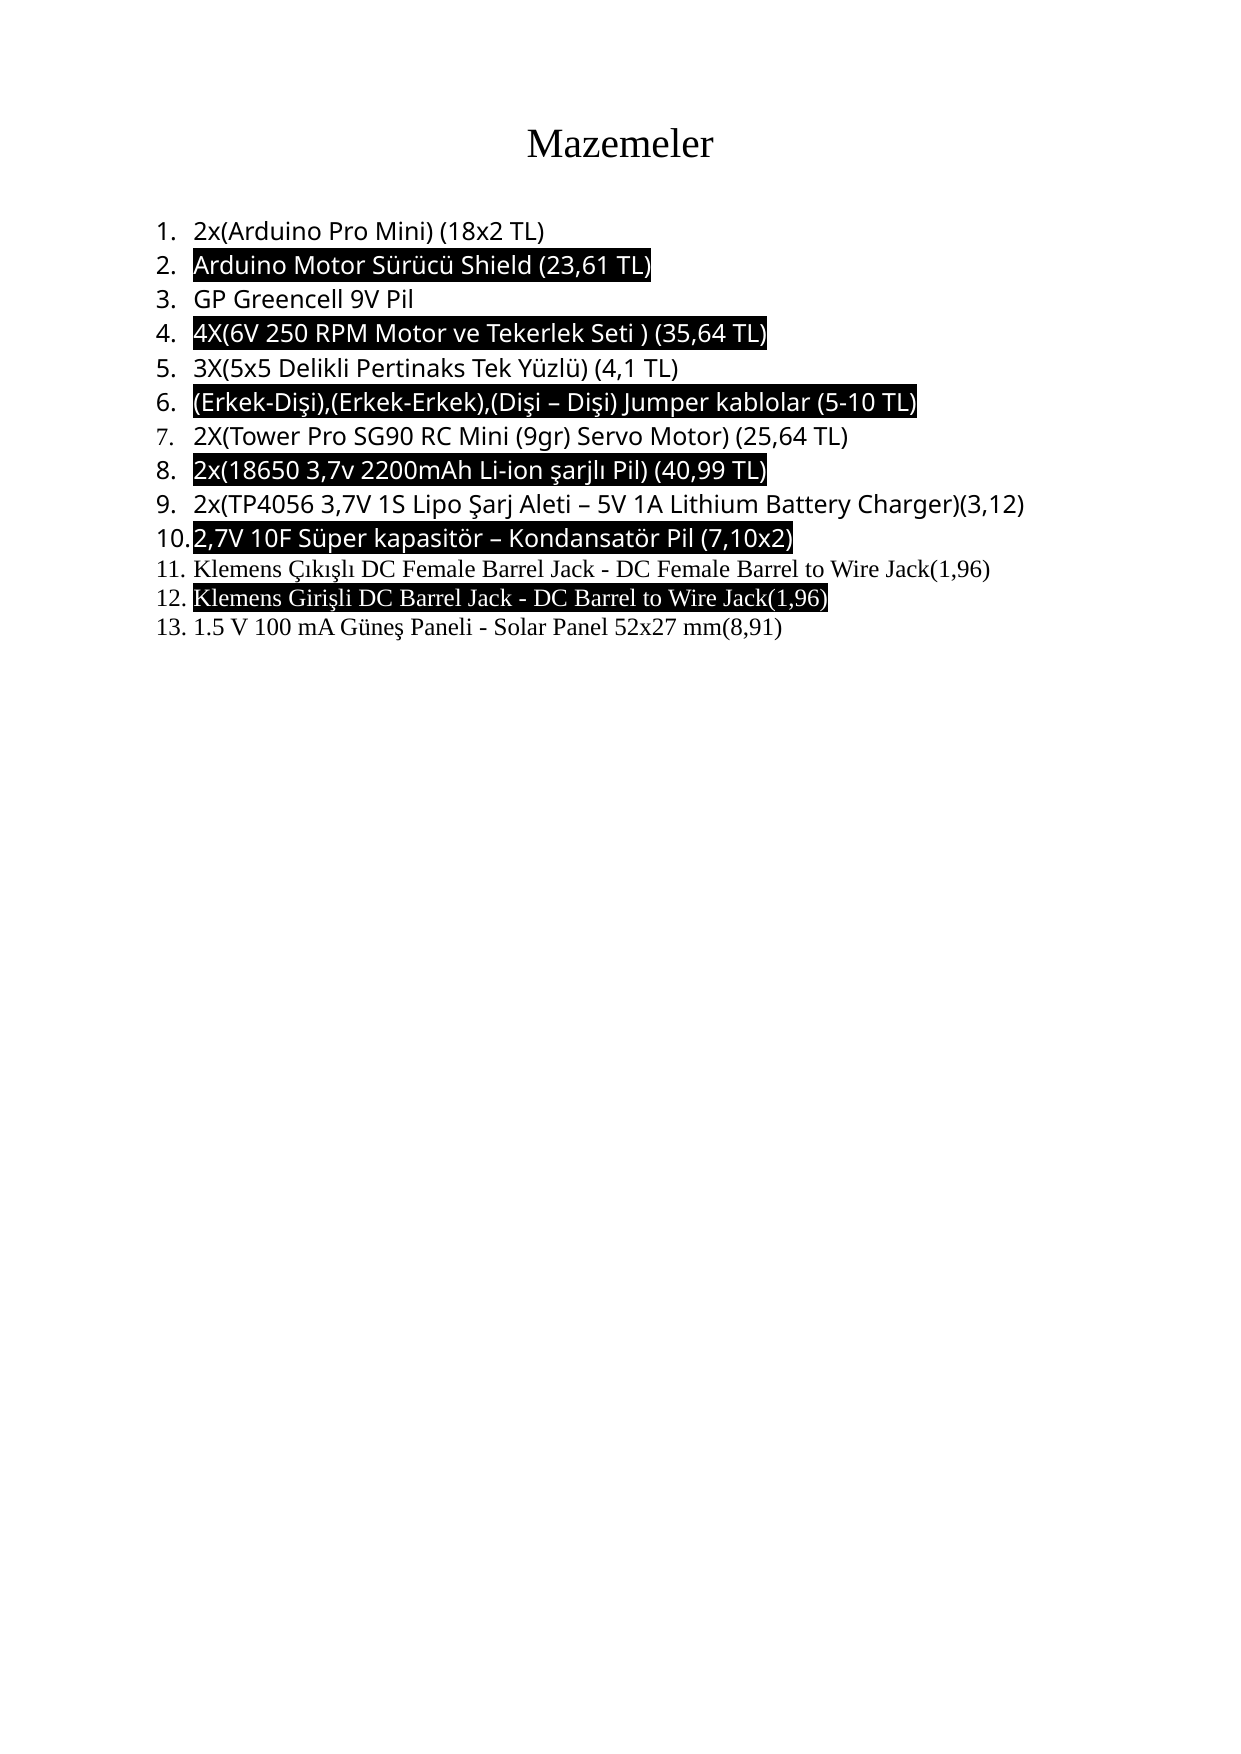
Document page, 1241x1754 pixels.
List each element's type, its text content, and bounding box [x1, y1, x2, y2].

list 2X(Tower Pro SG90 RC Mini (9gr) Servo Motor) (25,64 TL) [156, 418, 1122, 452]
list 4X(6V 250 RPM Motor ve Tekerlek Seti ) (35,64 TL) [156, 316, 1122, 350]
list 2x(TP4056 3,7V 1S Lipo Şarj Aleti – 5V 1A Lithium Battery Charger)(3,12) [156, 486, 1122, 521]
list 2,7V 10F Süper kapasitör – Kondansatör Pil (7,10x2) [156, 521, 1122, 554]
list GP Greencell 9V Pil [156, 282, 1122, 316]
list 3X(5x5 Delikli Pertinaks Tek Yüzlü) (4,1 TL) [156, 350, 1122, 384]
list Arduino Motor Sürücü Shield (23,61 TL) [156, 248, 1122, 282]
list Klemens Girişli DC Barrel Jack - DC Barrel to Wire Jack(1,96) [156, 583, 1122, 612]
list Klemens Çıkışlı DC Female Barrel Jack - DC Female Barrel to Wire Jack(1,96) [156, 554, 1122, 583]
list (Erkek-Dişi),(Erkek-Erkek),(Dişi – Dişi) Jumper kablolar (5-10 TL) [156, 384, 1122, 418]
list 2x(Arduino Pro Mini) (18x2 TL) [156, 214, 1122, 248]
list 2x(18650 3,7v 2200mAh Li-ion şarjlı Pil) (40,99 TL) [156, 452, 1122, 486]
list 1.5 V 100 mA Güneş Paneli - Solar Panel 52x27 mm(8,91) [156, 612, 1122, 641]
text Mazemeler [118, 118, 1122, 166]
